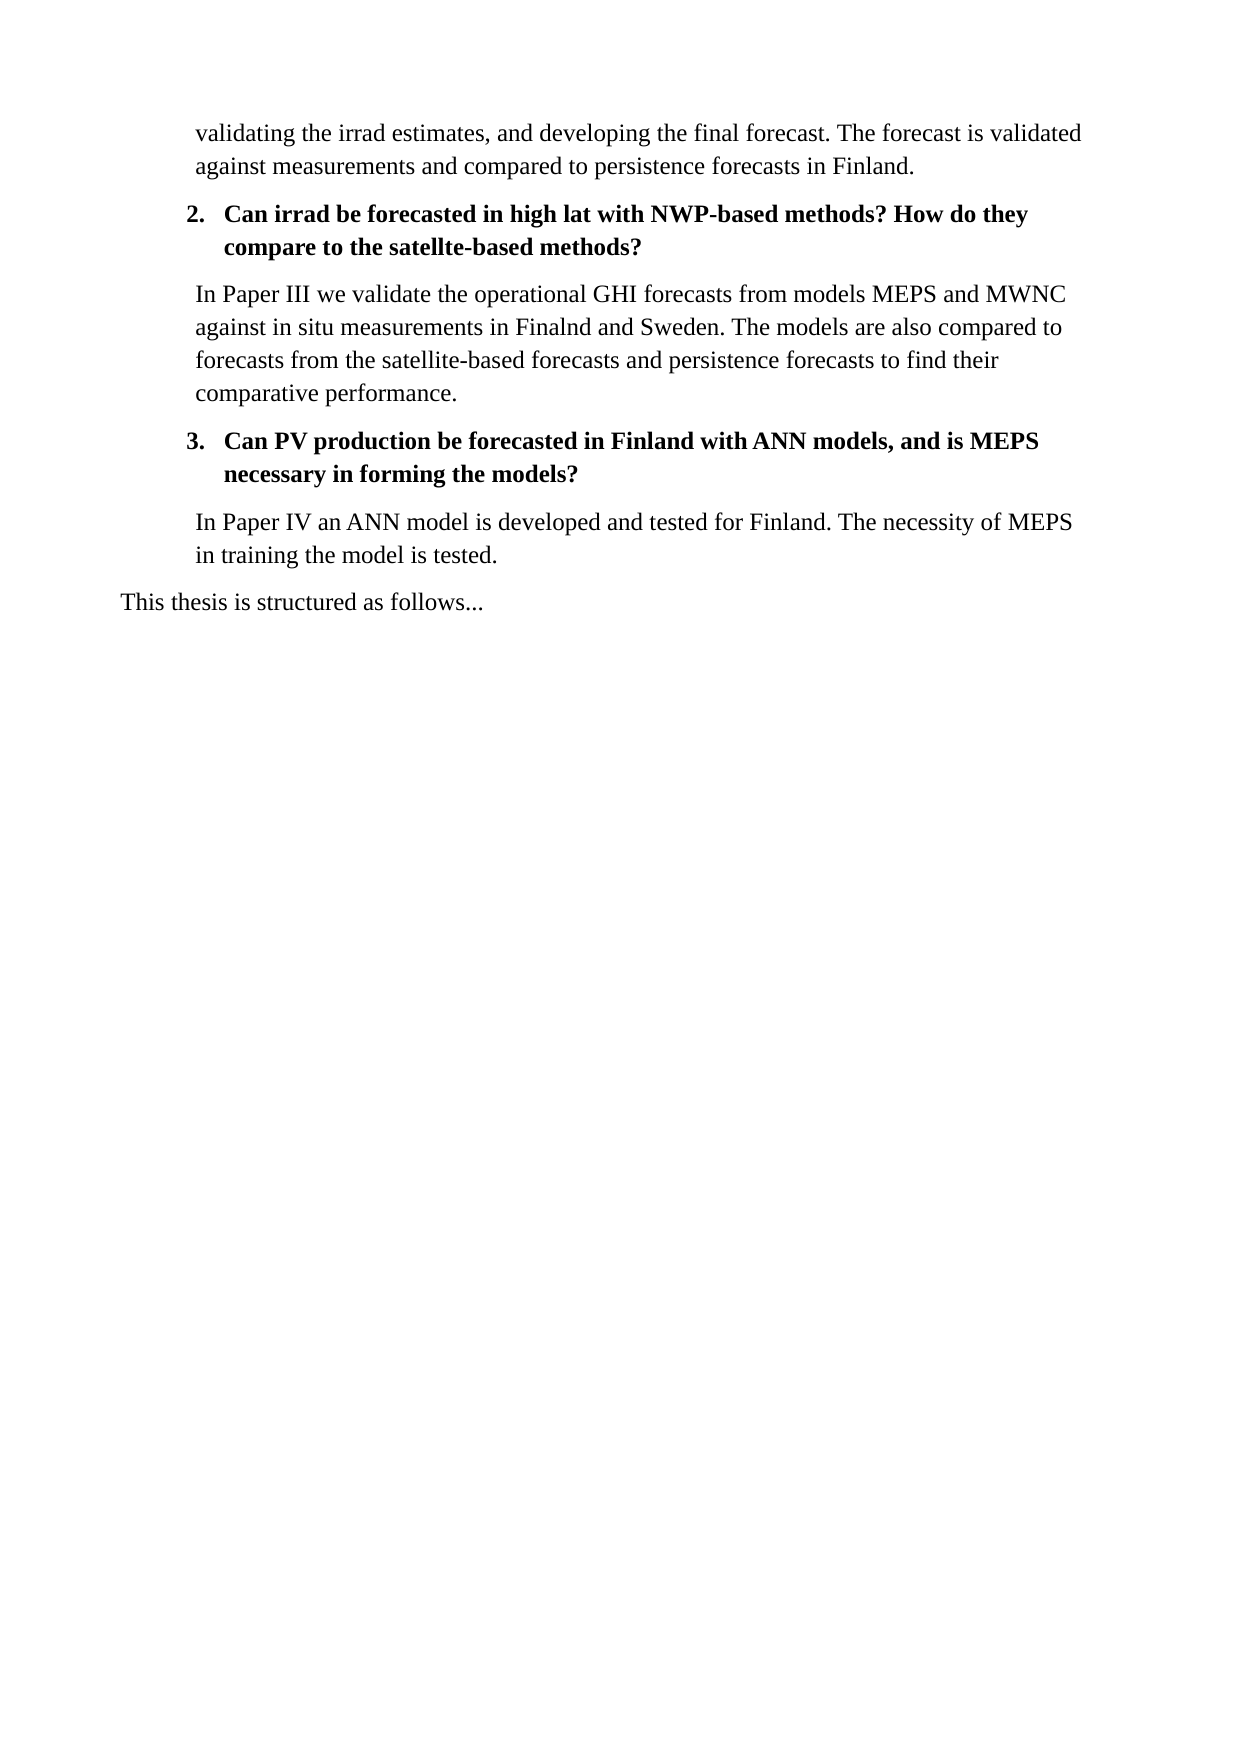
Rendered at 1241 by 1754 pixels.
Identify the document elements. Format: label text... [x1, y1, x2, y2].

list Can PV production be forecasted in Finland with ANN models, and is MEPS necessary in forming the models? [186, 426, 1086, 488]
list In Paper III we validate the operational GHI forecasts from models MEPS and MWNC against in situ measurements in Finalnd and Sweden. The models are also compared to forecasts from the satellite-based forecasts and persistence forecasts to find their comparative performance. [120, 279, 1086, 407]
list This thesis is structured as follows... [120, 587, 1086, 616]
list validating the irrad estimates, and developing the final forecast. The forecast is validated against measurements and compared to persistence forecasts in Finland. [148, 118, 1086, 180]
list In Paper IV an ANN model is developed and tested for Finland. The necessity of MEPS in training the model is tested. [148, 507, 1086, 568]
list Can irrad be forecasted in high lat with NWP-based methods? How do they compare to the satellte-based methods? [186, 199, 1086, 261]
